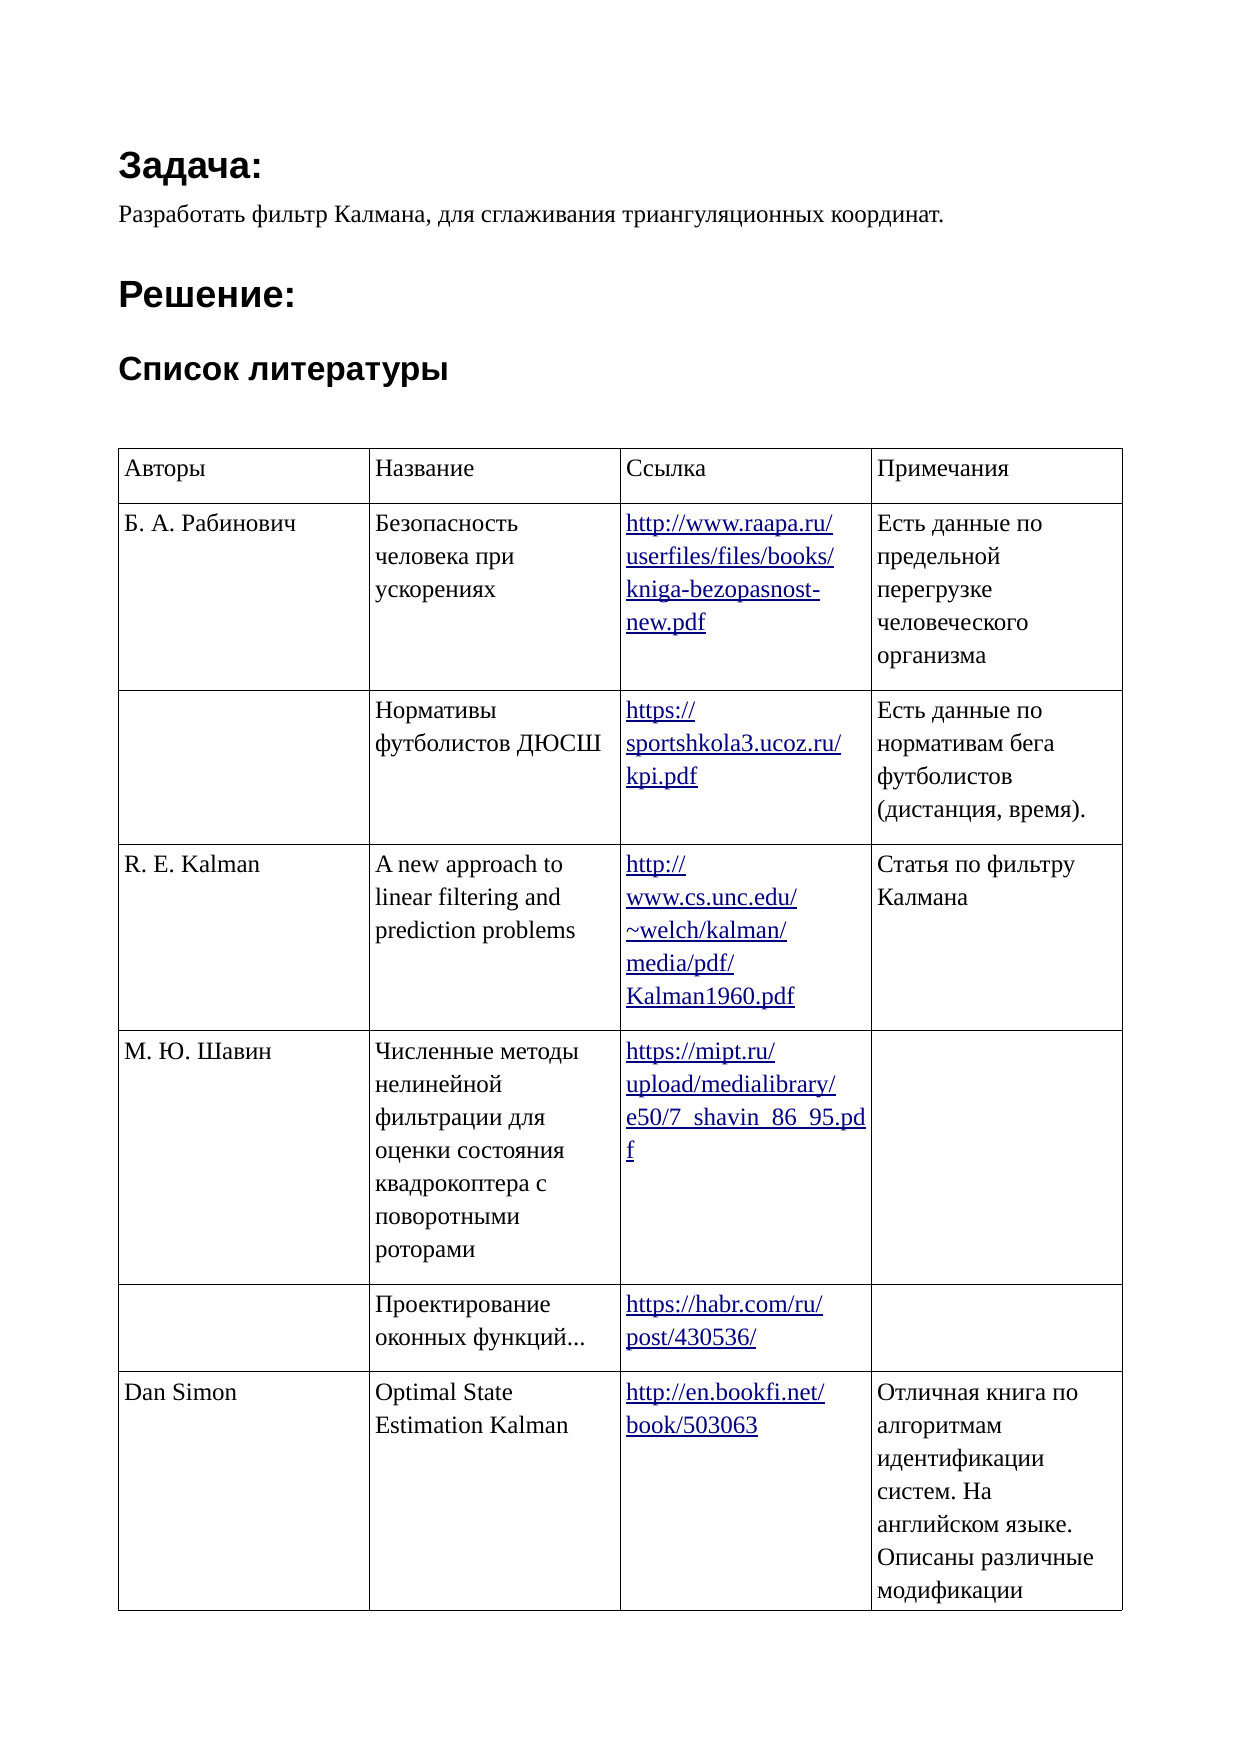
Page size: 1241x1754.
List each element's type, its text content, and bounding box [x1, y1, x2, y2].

table_cell http://www.raapa.ru/userfiles/files/books/kniga-bezopasnost-new.pdf [621, 504, 871, 689]
table_cell Б. А. Рабинович [119, 504, 369, 689]
subtitle Решение: [118, 272, 1122, 316]
table_cell Безопасность человека при ускорениях [370, 504, 620, 689]
table_cell http://www.cs.unc.edu/~welch/kalman/media/pdf/Kalman1960.pdf [621, 845, 871, 1030]
table_header Название [370, 449, 620, 502]
table_cell Проектирование оконных функций... [370, 1285, 620, 1371]
table_cell Нормативы футболистов ДЮСШ [370, 691, 620, 843]
table_cell Численные методы нелинейной фильтрации для оценки состояния квадрокоптера с поворотными роторами [370, 1031, 620, 1283]
table_cell [119, 691, 369, 843]
table_header Примечания [872, 449, 1122, 502]
table_cell [872, 1031, 1122, 1283]
table_cell R. E. Kalman [119, 845, 369, 1030]
table_cell Dan Simon [119, 1372, 369, 1610]
text Разработать фильтр Калмана, для сглаживания триангуляционных координат. [118, 199, 1122, 228]
table_cell https://sportshkola3.ucoz.ru/kpi.pdf [621, 691, 871, 843]
table_cell Optimal State Estimation Kalman [370, 1372, 620, 1610]
table_cell Есть данные по предельной перегрузке человеческого организма [872, 504, 1122, 689]
table_cell Статья по фильтру Калмана [872, 845, 1122, 1030]
table_cell Есть данные по нормативам бега футболистов (дистанция, время). [872, 691, 1122, 843]
table_header Авторы [119, 449, 369, 502]
table_cell М. Ю. Шавин [119, 1031, 369, 1283]
table_cell [119, 1285, 369, 1371]
table_cell [872, 1285, 1122, 1371]
subtitle Задача: [118, 143, 1122, 187]
table_cell http://en.bookfi.net/book/503063 [621, 1372, 871, 1610]
table_cell https://mipt.ru/upload/medialibrary/e50/7_shavin_86_95.pdf [621, 1031, 871, 1283]
table_cell https://habr.com/ru/post/430536/ [621, 1285, 871, 1371]
table_header Ссылка [621, 449, 871, 502]
subtitle Список литературы [118, 349, 1122, 387]
table_cell A new approach to linear filtering and prediction problems [370, 845, 620, 1030]
table_cell Отличная книга по алгоритмам идентификации систем. На английском языке. Описаны различные модификации [872, 1372, 1122, 1610]
